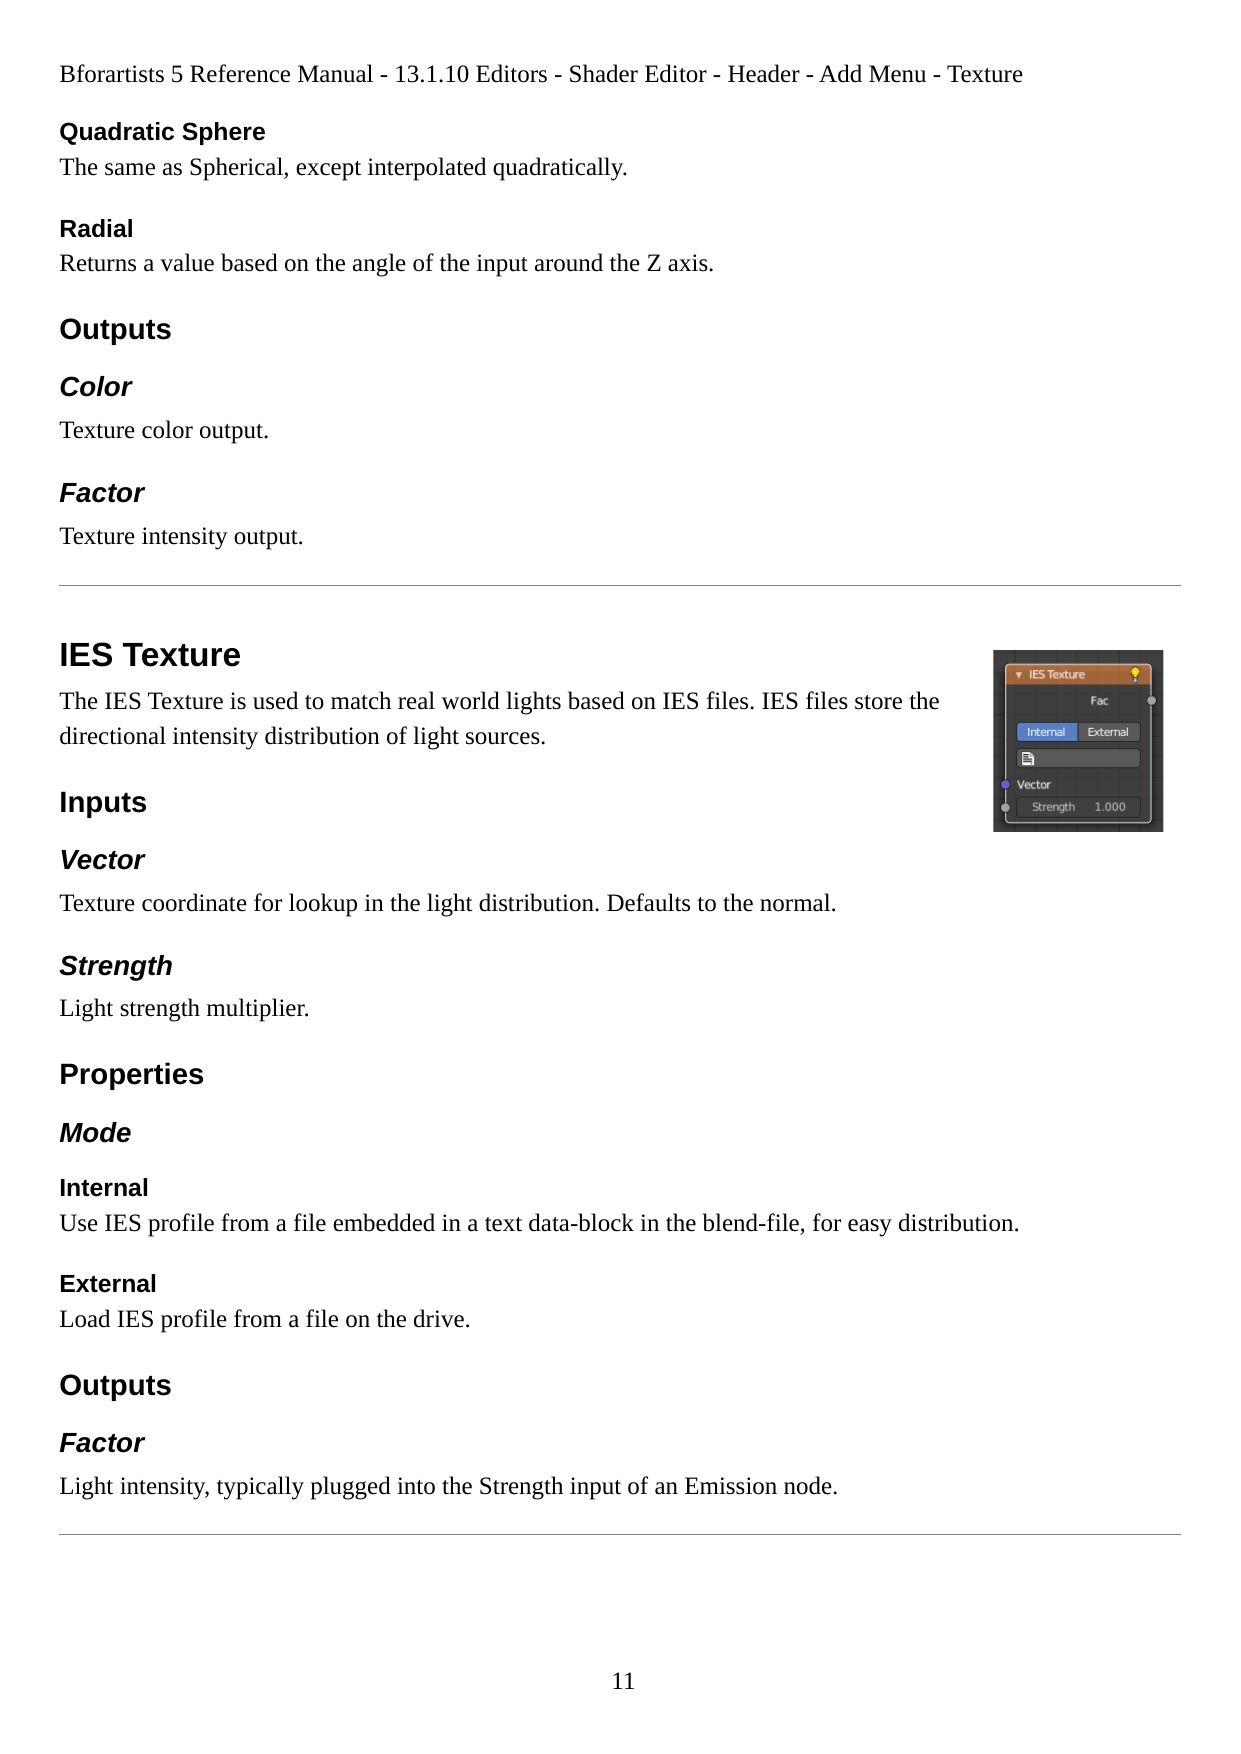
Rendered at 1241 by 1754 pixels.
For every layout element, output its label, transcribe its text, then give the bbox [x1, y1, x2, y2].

subtitle Quadratic Sphere [59, 117, 1181, 146]
subtitle Radial [59, 214, 1181, 242]
subtitle Vector [59, 843, 1181, 875]
text Load IES profile from a file on the drive. [59, 1304, 1181, 1333]
subtitle IES Texture [59, 635, 1181, 674]
text Light intensity, typically plugged into the Strength input of an Emission node. [59, 1471, 1181, 1499]
subtitle Factor [59, 477, 1181, 509]
text Returns a value based on the angle of the input around the Z axis. [59, 248, 1181, 277]
subtitle Internal [59, 1173, 1181, 1201]
subtitle Properties [59, 1057, 1181, 1091]
subtitle Inputs [59, 784, 993, 818]
text Light strength multiplier. [59, 993, 1181, 1022]
subtitle Outputs [59, 312, 1181, 346]
text Texture intensity output. [59, 521, 1181, 550]
subtitle Outputs [59, 1368, 1181, 1401]
text Texture coordinate for lookup in the light distribution. Defaults to the normal. [59, 888, 1181, 916]
picture [993, 650, 1164, 832]
text The same as Spherical, except interpolated quadratically. [59, 152, 1181, 181]
text Use IES profile from a file embedded in a text data-block in the blend-file, for easy distribution. [59, 1208, 1181, 1236]
text Texture color output. [59, 415, 1181, 444]
subtitle [1164, 784, 1181, 818]
subtitle Color [59, 371, 1181, 403]
subtitle External [59, 1269, 1181, 1298]
subtitle Factor [59, 1426, 1181, 1458]
text The IES Texture is used to match real world lights based on IES files. IES files store the directional intensity distribution of light sources. [59, 686, 993, 749]
subtitle Strength [59, 949, 1181, 981]
subtitle Mode [59, 1116, 1181, 1148]
